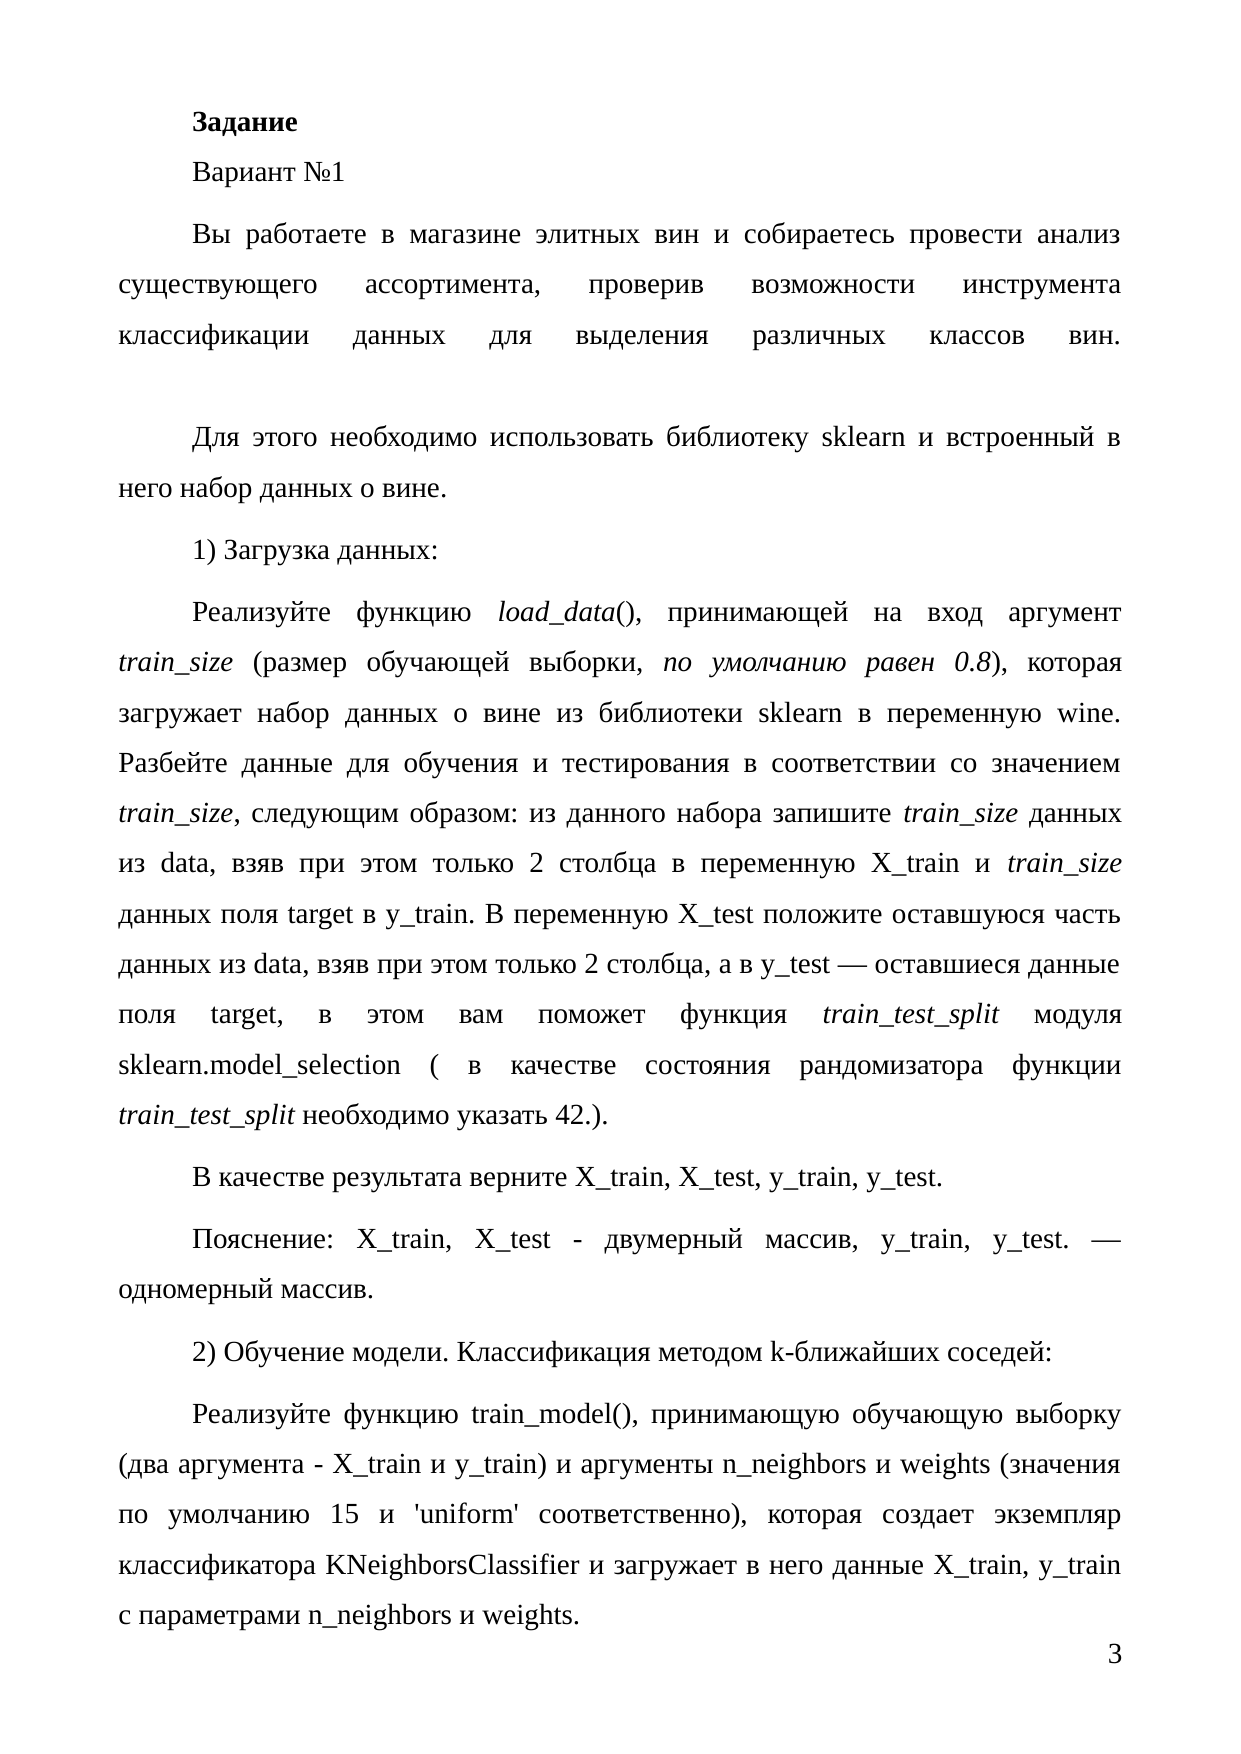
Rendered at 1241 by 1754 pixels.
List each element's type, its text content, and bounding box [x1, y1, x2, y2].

text Реализуйте функцию train_model(), принимающую обучающую выборку (два аргумента - X_train и y_train) и аргументы n_neighbors и weights (значения по умолчанию 15 и 'uniform' соответственно), которая создает экземпляр классификатора KNeighborsClassifier и загружает в него данные X_train, y_train c параметрами n_neighbors и weights. [118, 1396, 1122, 1631]
text Для этого необходимо использовать библиотеку sklearn и встроенный в него набор данных о вине. [118, 419, 1122, 503]
text В качестве результата верните X_train, X_test, y_train, y_test. [118, 1159, 1122, 1193]
text 2) Обучение модели. Классификация методом k-ближайших соседей: [118, 1334, 1122, 1367]
text Реализуйте функцию load_data(), принимающей на вход аргумент train_size (размер обучающей выборки, по умолчанию равен 0.8), которая загружает набор данных о вине из библиотеки sklearn в переменную wine. Разбейте данные для обучения и тестирования в соответствии со значением train_size, следующим образом: из данного набора запишите train_size данных из data, взяв при этом только 2 столбца в переменную X_train и train_size данных поля target в y_train. В переменную X_test положите оставшуюся часть данных из data, взяв при этом только 2 столбца, а в y_test — оставшиеся данные поля target, в этом вам поможет функция train_test_split модуля sklearn.model_selection ( в качестве состояния рандомизатора функции train_test_split необходимо указать 42.). [118, 594, 1122, 1131]
text Вы работаете в магазине элитных вин и собираетесь провести анализ существующего ассортимента, проверив возможности инструмента классификации данных для выделения различных классов вин. [118, 216, 1122, 393]
text 1) Загрузка данных: [118, 532, 1122, 566]
subtitle Задание [118, 104, 1122, 137]
text Пояснение: X_train, X_test - двумерный массив, y_train, y_test. — одномерный массив. [118, 1221, 1122, 1305]
text Вариант №1 [118, 154, 1122, 188]
